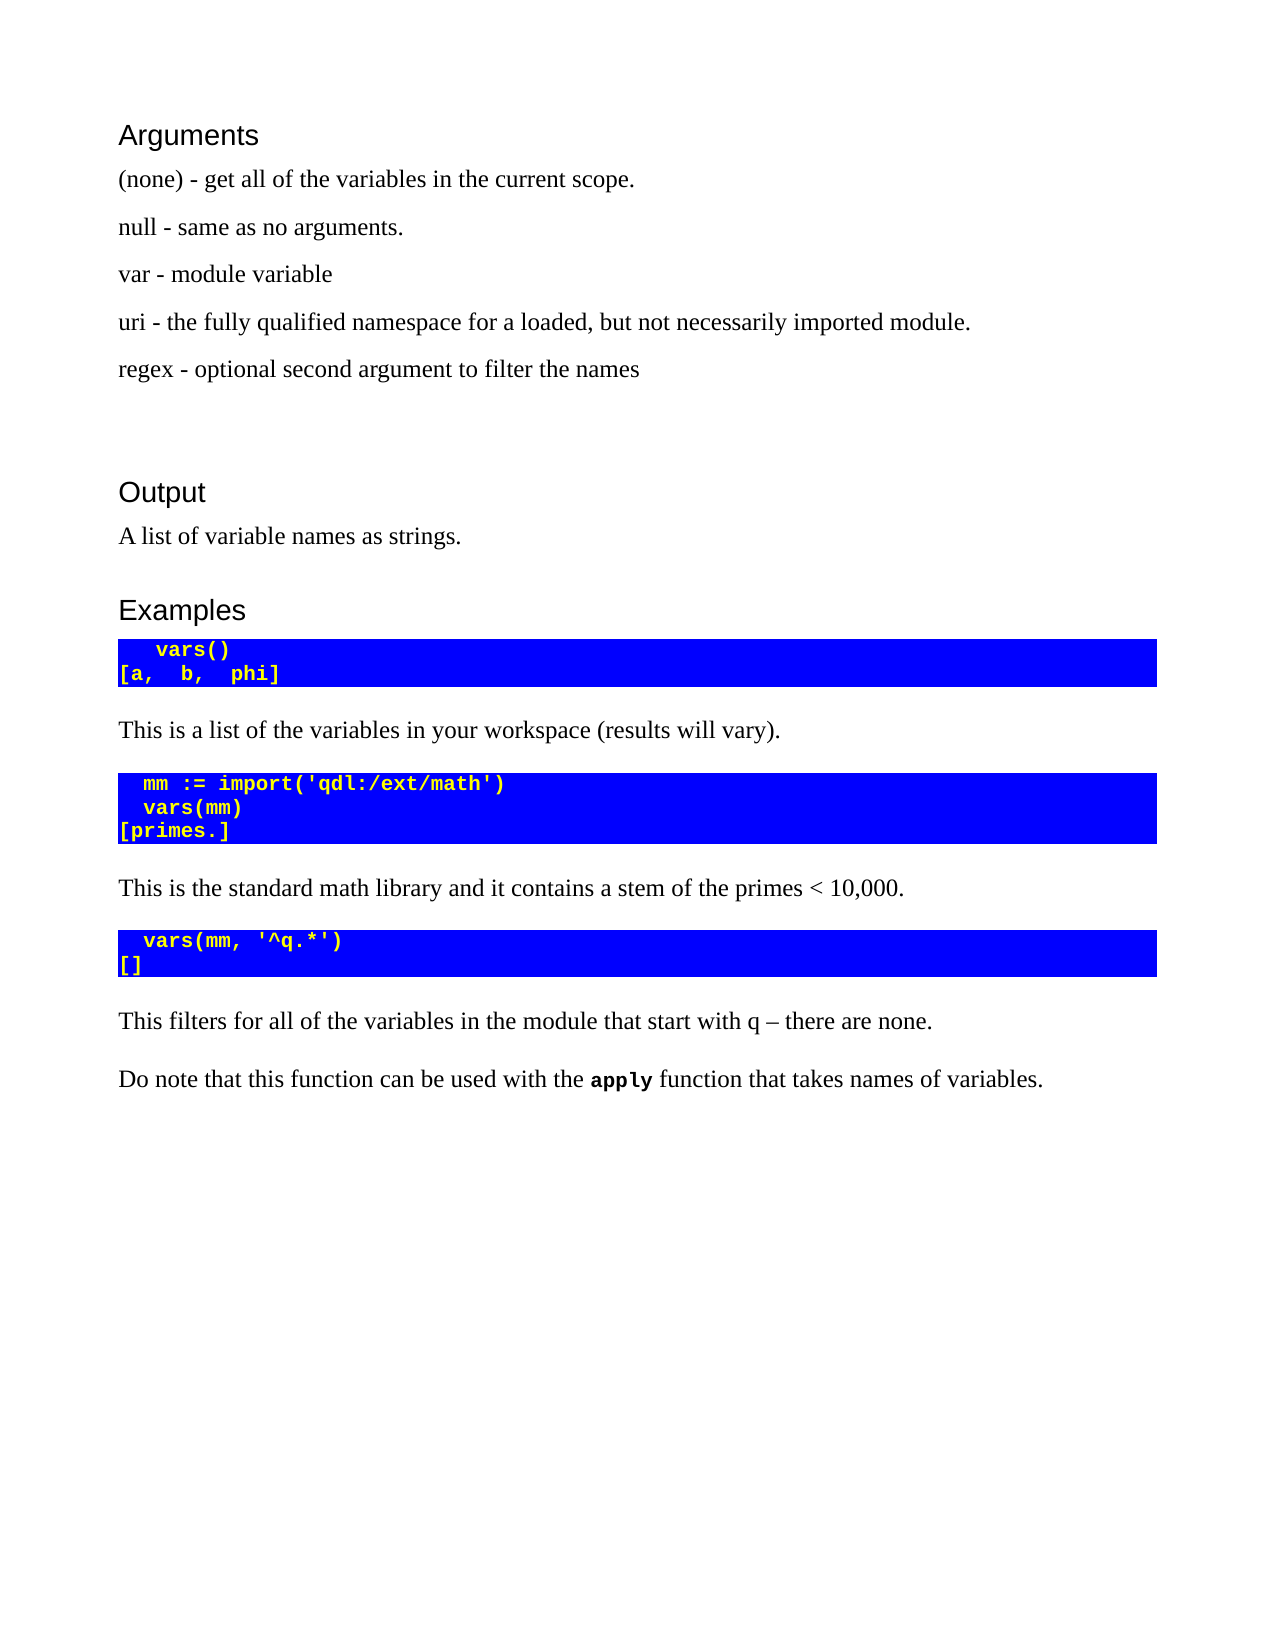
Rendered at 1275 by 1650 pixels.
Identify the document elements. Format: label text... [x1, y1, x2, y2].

text vars(mm) [118, 797, 1157, 820]
text regex - optional second argument to filter the names [118, 354, 1157, 383]
text This is the standard math library and it contains a stem of the primes < 10,000. [118, 873, 1157, 901]
text var - module variable [118, 259, 1157, 288]
text [a, b, phi] [118, 663, 1157, 687]
text [primes.] [118, 820, 1157, 844]
text This filters for all of the variables in the module that start with q – there are none. [118, 1006, 1157, 1035]
text vars(mm, '^q.*') [118, 930, 1157, 954]
text vars() [118, 639, 1157, 663]
subtitle Arguments [118, 118, 1157, 152]
text [] [118, 954, 1157, 977]
text uri - the fully qualified namespace for a loaded, but not necessarily imported module. [118, 307, 1157, 336]
text This is a list of the variables in your workspace (results will vary). [118, 716, 1157, 744]
text Do note that this function can be used with the apply function that takes names of variables. [118, 1064, 1157, 1093]
subtitle Examples [118, 593, 1157, 627]
text null - same as no arguments. [118, 212, 1157, 241]
text mm := import('qdl:/ext/math') [118, 773, 1157, 797]
text (none) - get all of the variables in the current scope. [118, 164, 1157, 193]
subtitle Output [118, 475, 1157, 508]
text A list of variable names as strings. [118, 521, 1157, 549]
